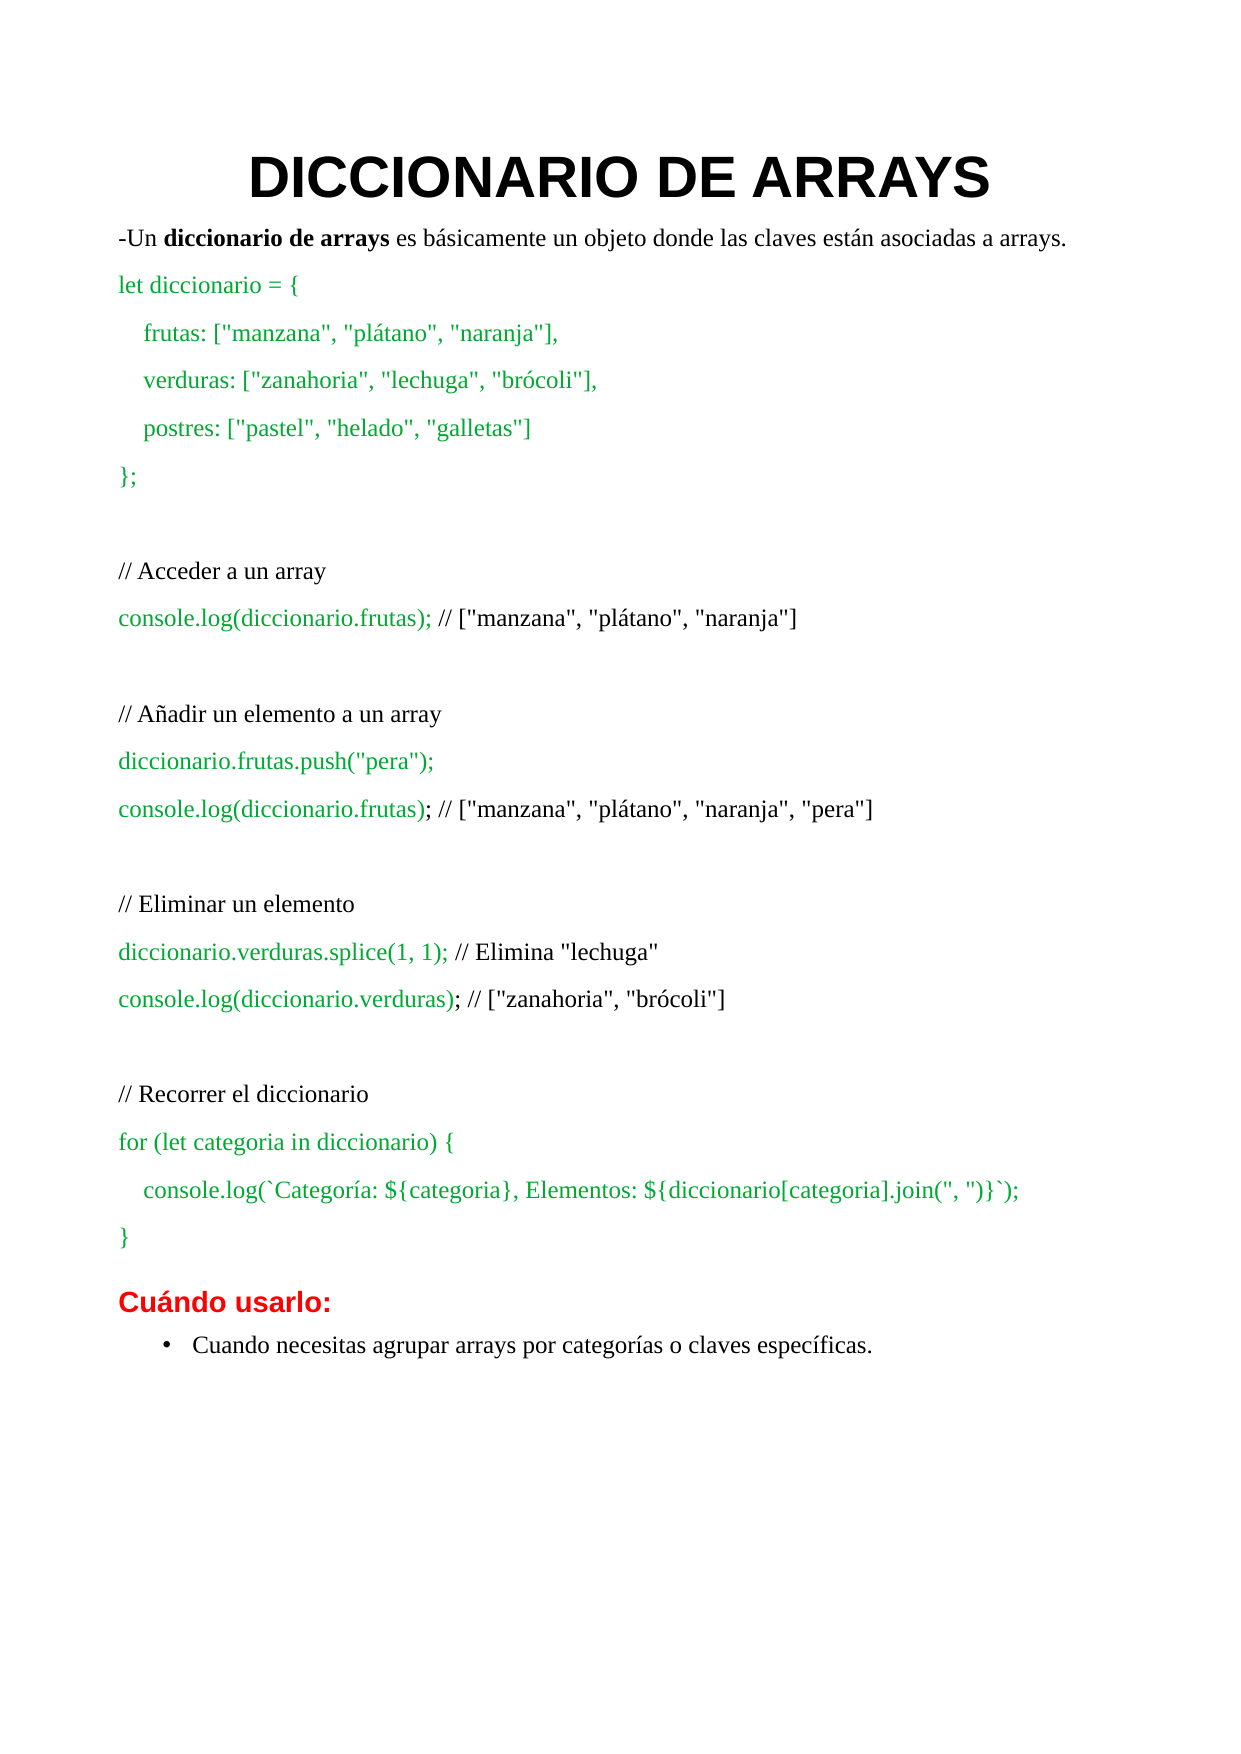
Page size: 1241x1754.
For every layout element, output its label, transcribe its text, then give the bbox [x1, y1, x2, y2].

text postres: ["pastel", "helado", "galletas"] [118, 413, 1122, 442]
text // Añadir un elemento a un array [118, 699, 1122, 727]
text // Acceder a un array [118, 556, 1122, 585]
text for (let categoria in diccionario) { [118, 1127, 1122, 1156]
subtitle Cuándo usarlo: [118, 1284, 1122, 1318]
title DICCIONARIO DE ARRAYS [118, 143, 1122, 210]
text -Un diccionario de arrays es básicamente un objeto donde las claves están asociadas a arrays. [118, 223, 1122, 251]
text diccionario.verduras.splice(1, 1); // Elimina "lechuga" [118, 937, 1122, 966]
text verduras: ["zanahoria", "lechuga", "brócoli"], [118, 366, 1122, 394]
text }; [118, 461, 1122, 489]
text // Recorrer el diccionario [118, 1079, 1122, 1108]
text console.log(diccionario.frutas); // ["manzana", "plátano", "naranja"] [118, 603, 1122, 632]
text frutas: ["manzana", "plátano", "naranja"], [118, 318, 1122, 347]
text console.log(diccionario.frutas); // ["manzana", "plátano", "naranja", "pera"] [118, 794, 1122, 823]
text console.log(diccionario.verduras); // ["zanahoria", "brócoli"] [118, 984, 1122, 1013]
text } [118, 1222, 1122, 1251]
text console.log(`Categoría: ${categoria}, Elementos: ${diccionario[categoria].join(", ")}`); [118, 1175, 1122, 1203]
text let diccionario = { [118, 270, 1122, 299]
list Cuando necesitas agrupar arrays por categorías o claves específicas. [162, 1331, 1122, 1359]
text // Eliminar un elemento [118, 889, 1122, 918]
text diccionario.frutas.push("pera"); [118, 746, 1122, 775]
